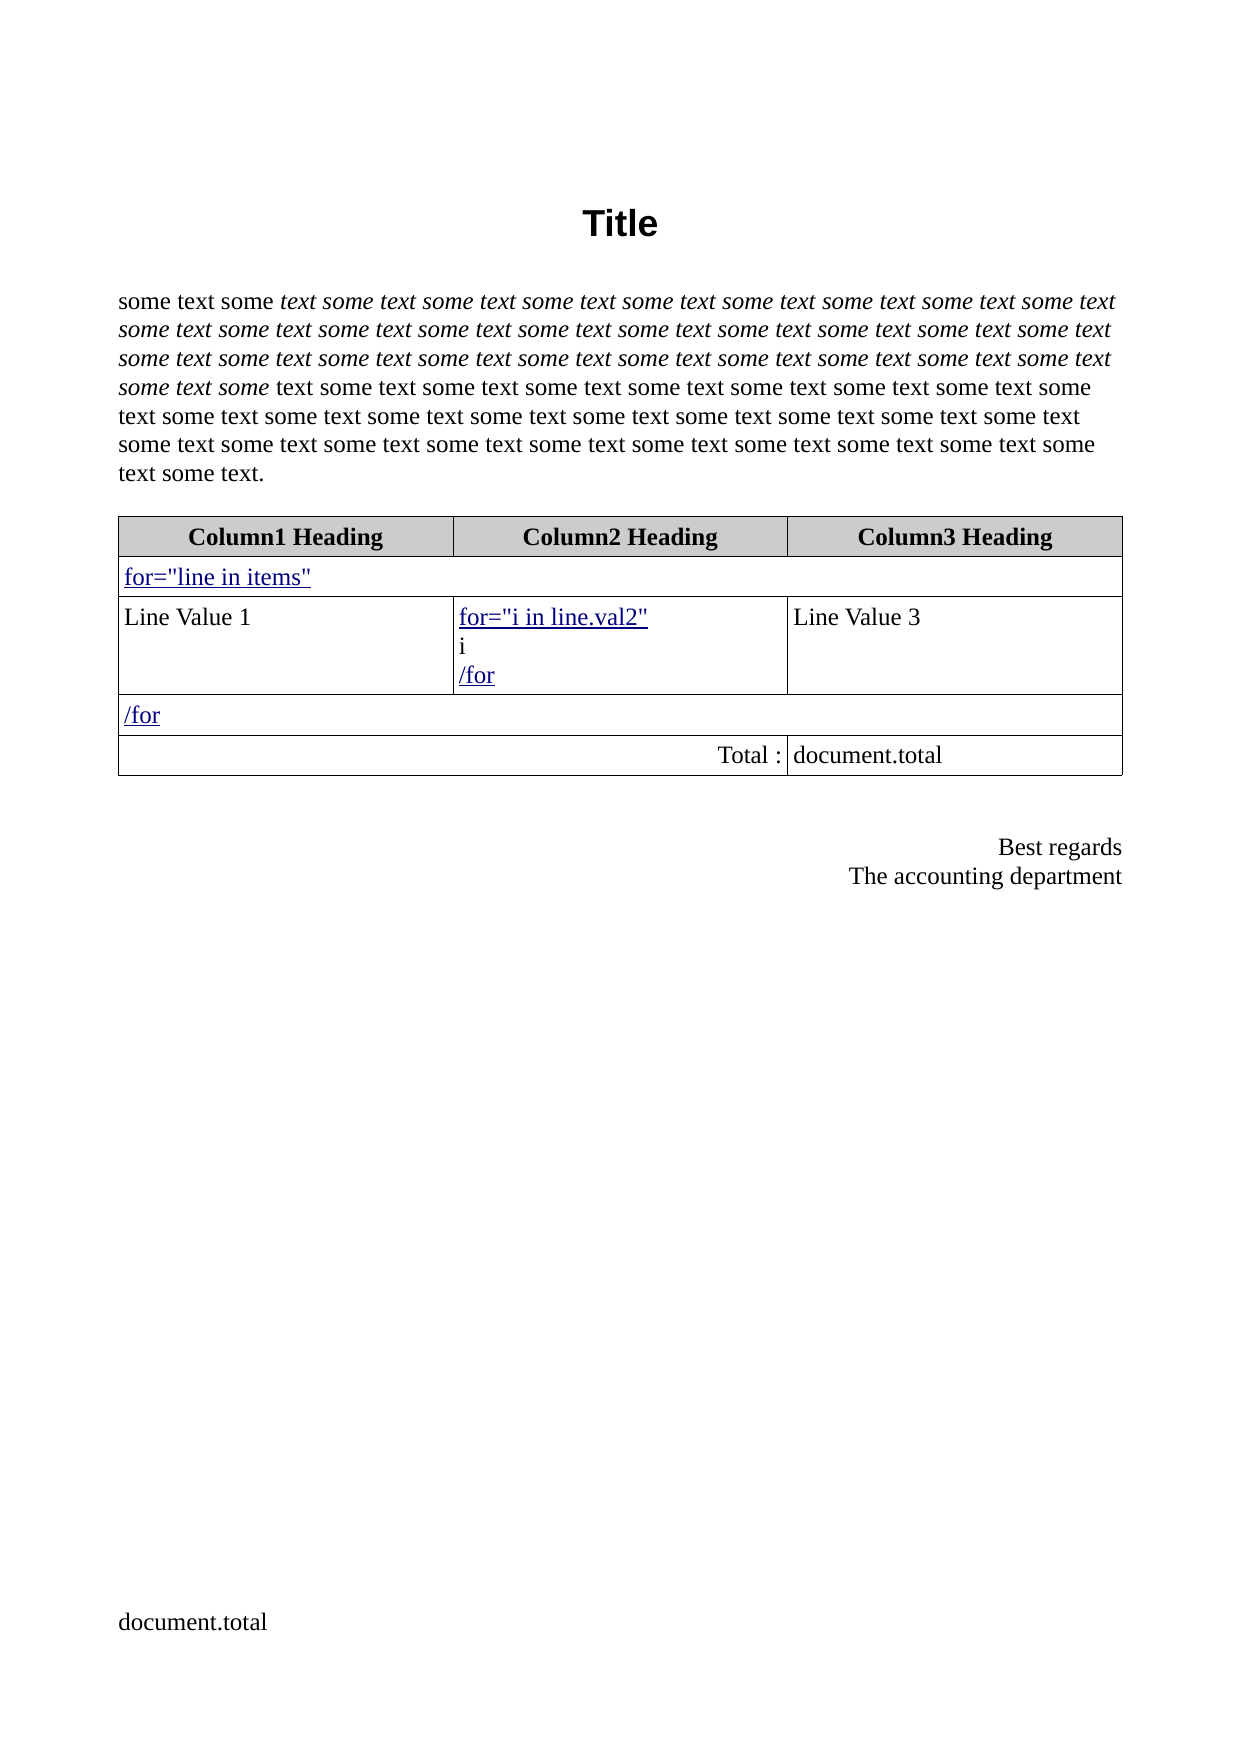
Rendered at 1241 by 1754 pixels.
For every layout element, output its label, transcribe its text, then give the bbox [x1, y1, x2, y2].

text The accounting department [118, 861, 1122, 890]
table_cell /for [119, 695, 1122, 734]
text Best regards [118, 832, 1122, 861]
table_cell Line Value 1 [119, 597, 453, 694]
text some text some text some text some text some text some text some text some text some text some text some text some text some text some text some text some text some text some text some text some text some text some text some text some text some text some text some text some text some text some text some text some text some text some text some text some text some text some text some text some text some text some text some text some text some text some text some text some text some text some text some text some text some text some text some text some text some text some text some text some text. [118, 286, 1122, 487]
title Title [118, 201, 1122, 244]
table_header Column3 Heading [788, 517, 1122, 556]
table_header Column1 Heading [119, 517, 453, 556]
table_cell Total : [119, 736, 787, 775]
table_header Column2 Heading [454, 517, 787, 556]
table_cell for="line in items" [119, 557, 1122, 596]
table_cell for="i in line.val2" i /for [454, 597, 787, 694]
table_cell Line Value 3 [788, 597, 1122, 694]
table_cell document.total [788, 736, 1122, 775]
